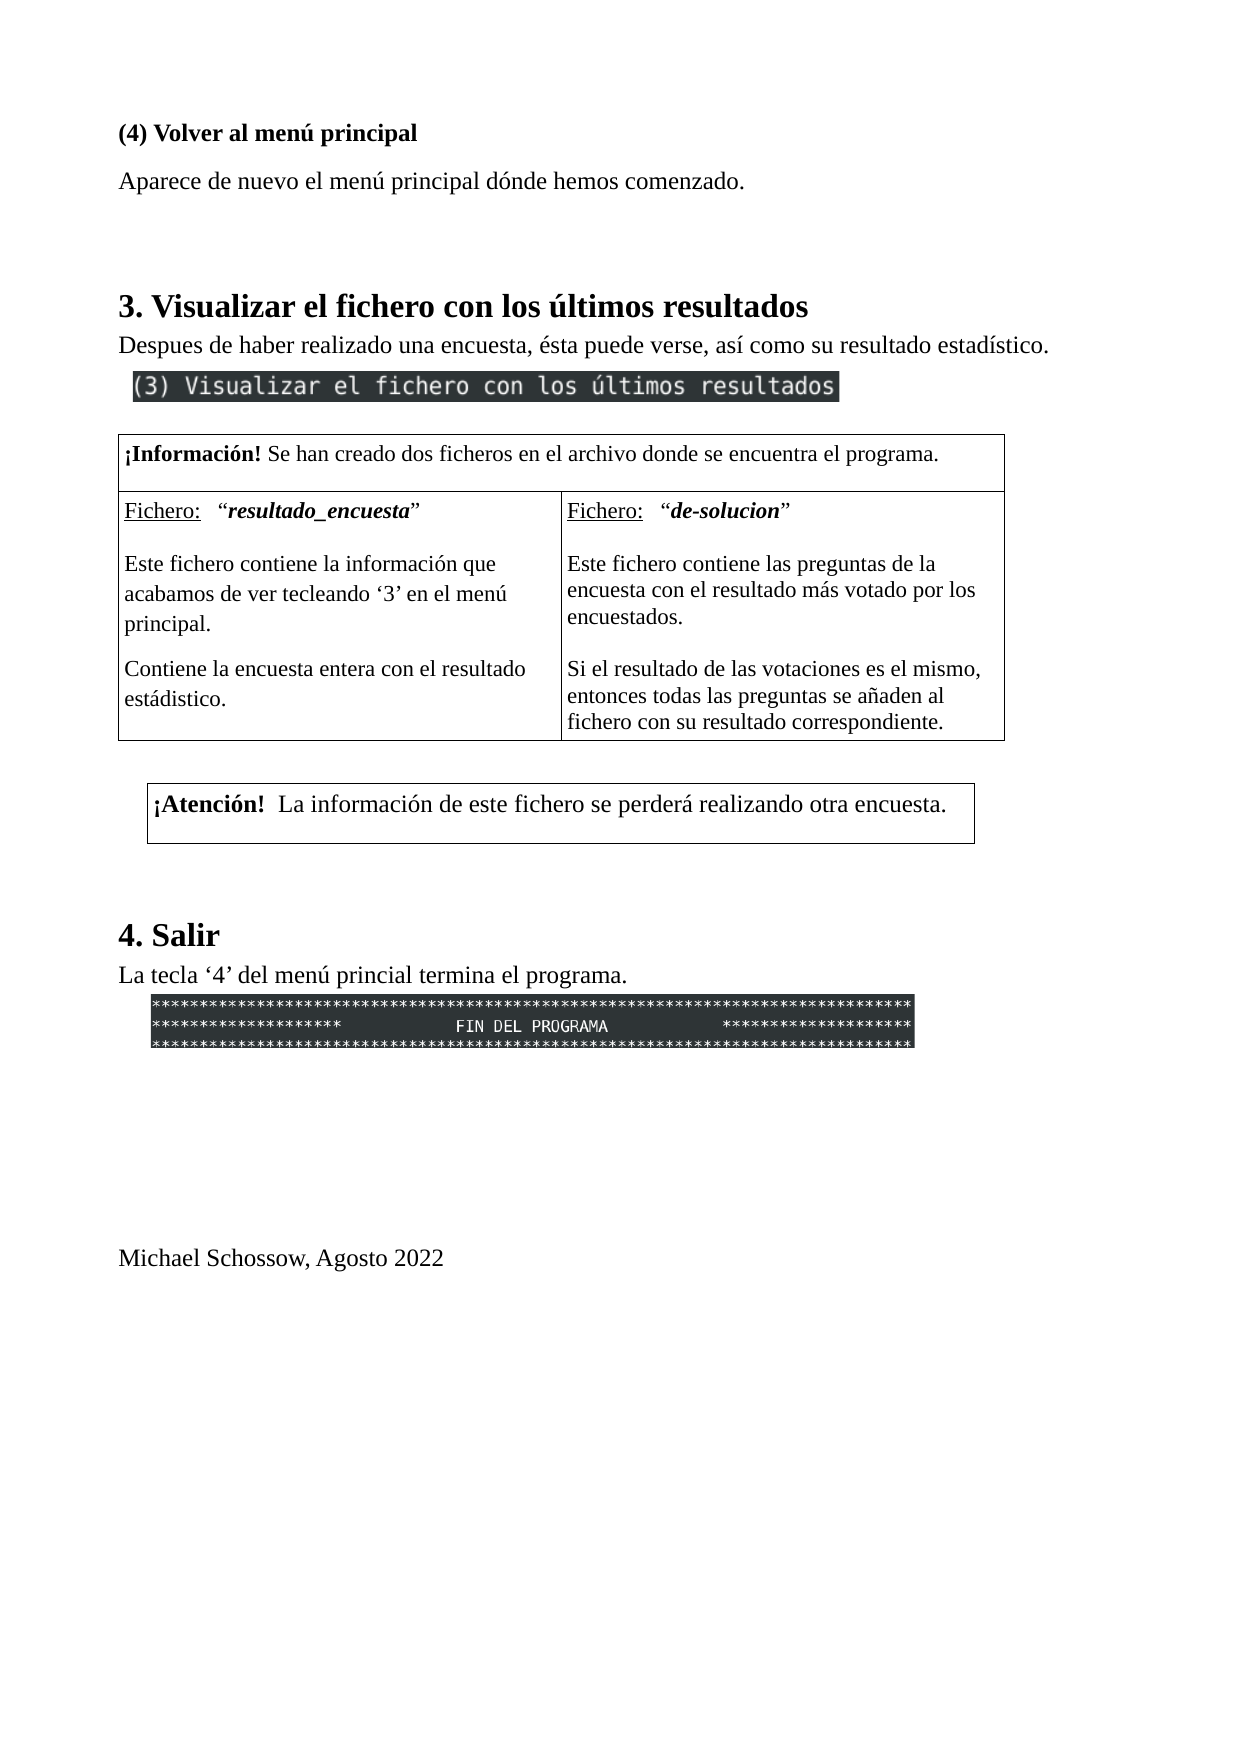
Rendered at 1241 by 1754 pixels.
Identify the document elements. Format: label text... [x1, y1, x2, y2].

subtitle 3. Visualizar el fichero con los últimos resultados [118, 286, 1122, 324]
text Aparece de nuevo el menú principal dónde hemos comenzado. [118, 166, 1122, 194]
text (4) Volver al menú principal [118, 118, 1122, 147]
text Despues de haber realizado una encuesta, ésta puede verse, así como su resultado estadístico. [118, 331, 1122, 359]
subtitle 4. Salir [118, 916, 1122, 954]
table_header ¡Atención! La información de este fichero se perderá realizando otra encuesta. [148, 784, 974, 842]
text La tecla ‘4’ del menú princial termina el programa. [118, 960, 1122, 989]
table_cell Fichero: “resultado_encuesta” Este fichero contiene la información que acabamos de ver tecleando ‘3’ en el menú principal. Contiene la encuesta entera con el resultado estádistico. [119, 492, 561, 740]
picture [150, 994, 915, 1048]
table_header ¡Información! Se han creado dos ficheros en el archivo donde se encuentra el programa. [119, 435, 1004, 491]
picture [132, 371, 840, 402]
text Michael Schossow, Agosto 2022 [118, 1243, 1122, 1271]
table_cell Fichero: “de-solucion” Este fichero contiene las preguntas de la encuesta con el resultado más votado por los encuestados. Si el resultado de las votaciones es el mismo, entonces todas las preguntas se añaden al fichero con su resultado correspondiente. [562, 492, 1004, 740]
